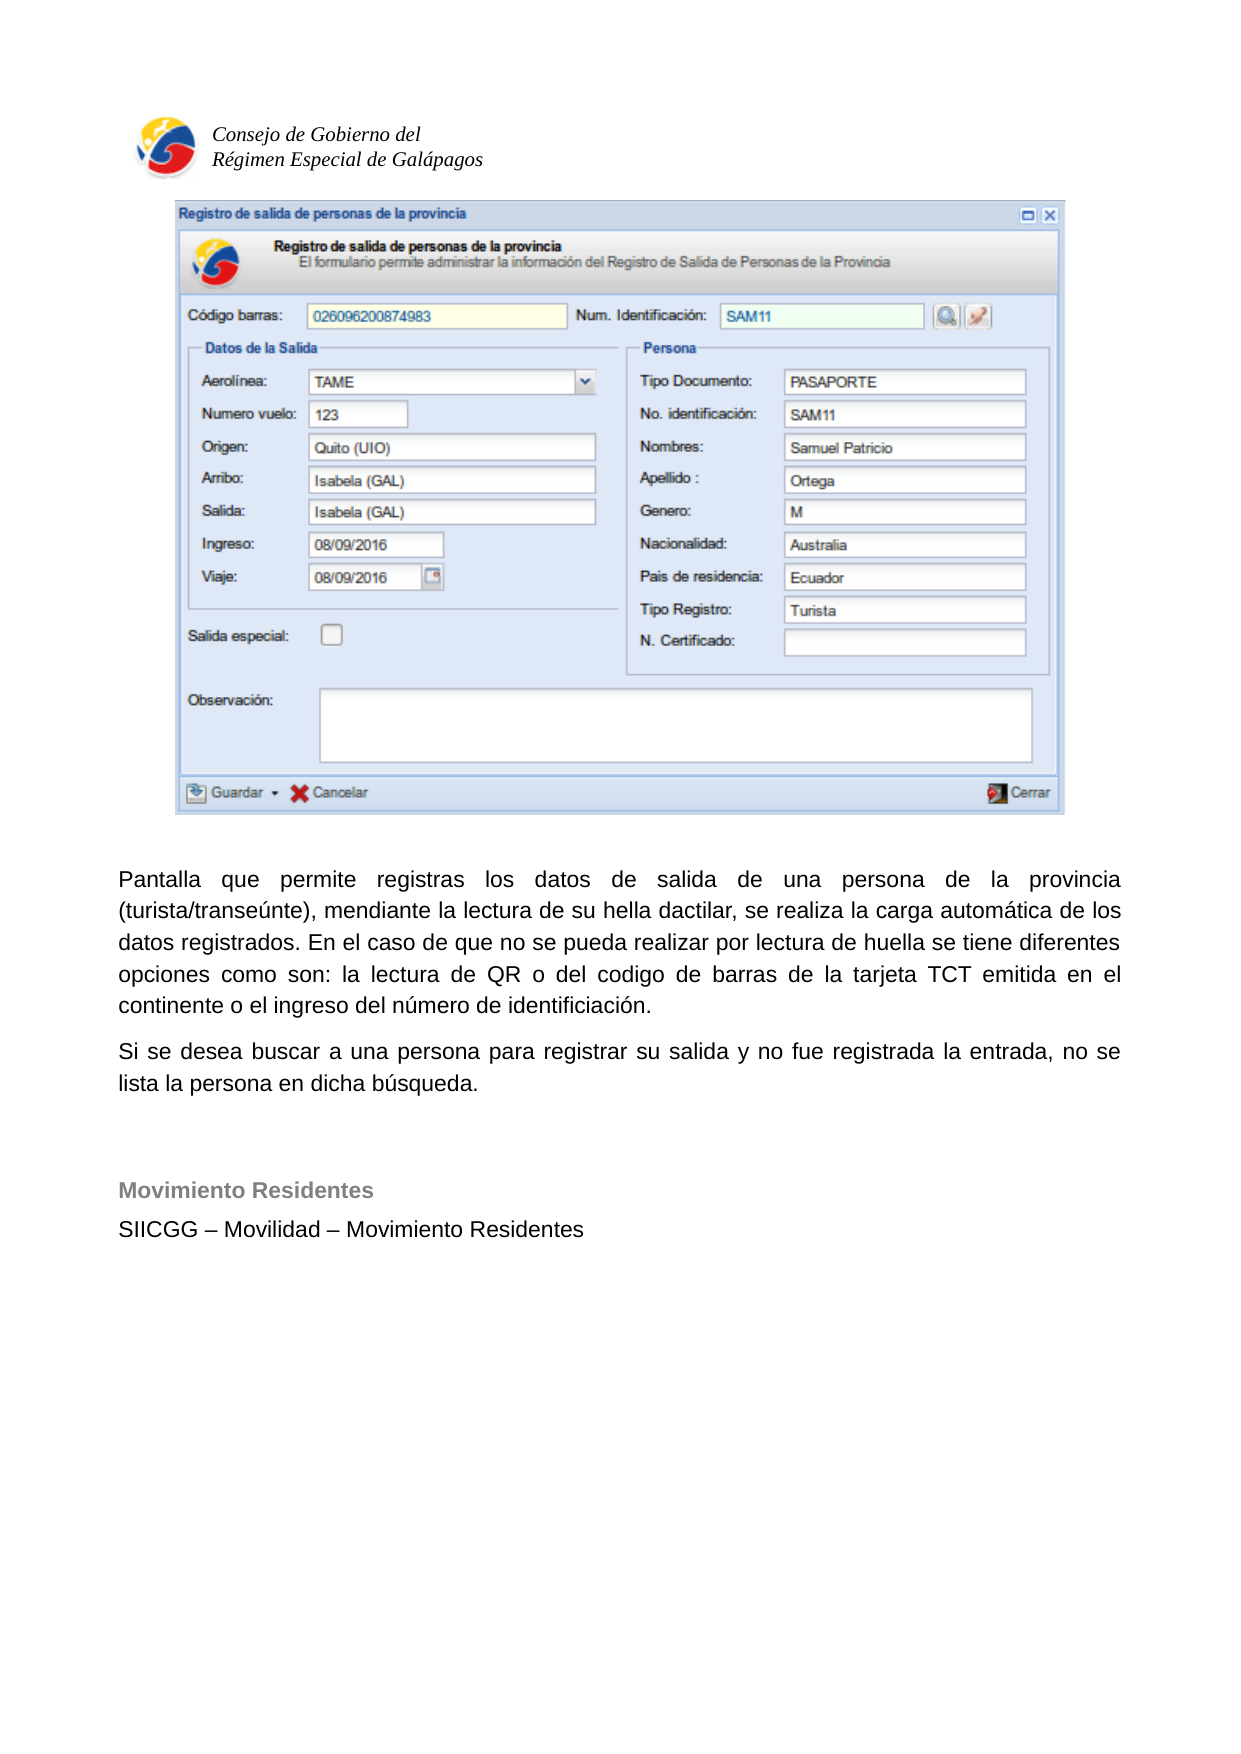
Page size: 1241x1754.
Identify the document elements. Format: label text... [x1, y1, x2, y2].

text Si se desea buscar a una persona para registrar su salida y no fue registrada la entrada, no se lista la persona en dicha búsqueda. [118, 1038, 1122, 1096]
picture [174, 200, 1066, 815]
picture [129, 113, 208, 179]
text SIICGG – Movilidad – Movimiento Residentes [118, 1216, 1122, 1242]
text Pantalla que permite registras los datos de salida de una persona de la provincia (turista/transeúnte), mendiante la lectura de su hella dactilar, se realiza la carga automática de los datos registrados. En el caso de que no se pueda realizar por lectura de huella se tiene diferentes opciones como son: la lectura de QR o del codigo de barras de la tarjeta TCT emitida en el continente o el ingreso del número de identificiación. [118, 866, 1122, 1018]
subtitle Movimiento Residentes [118, 1177, 1122, 1203]
